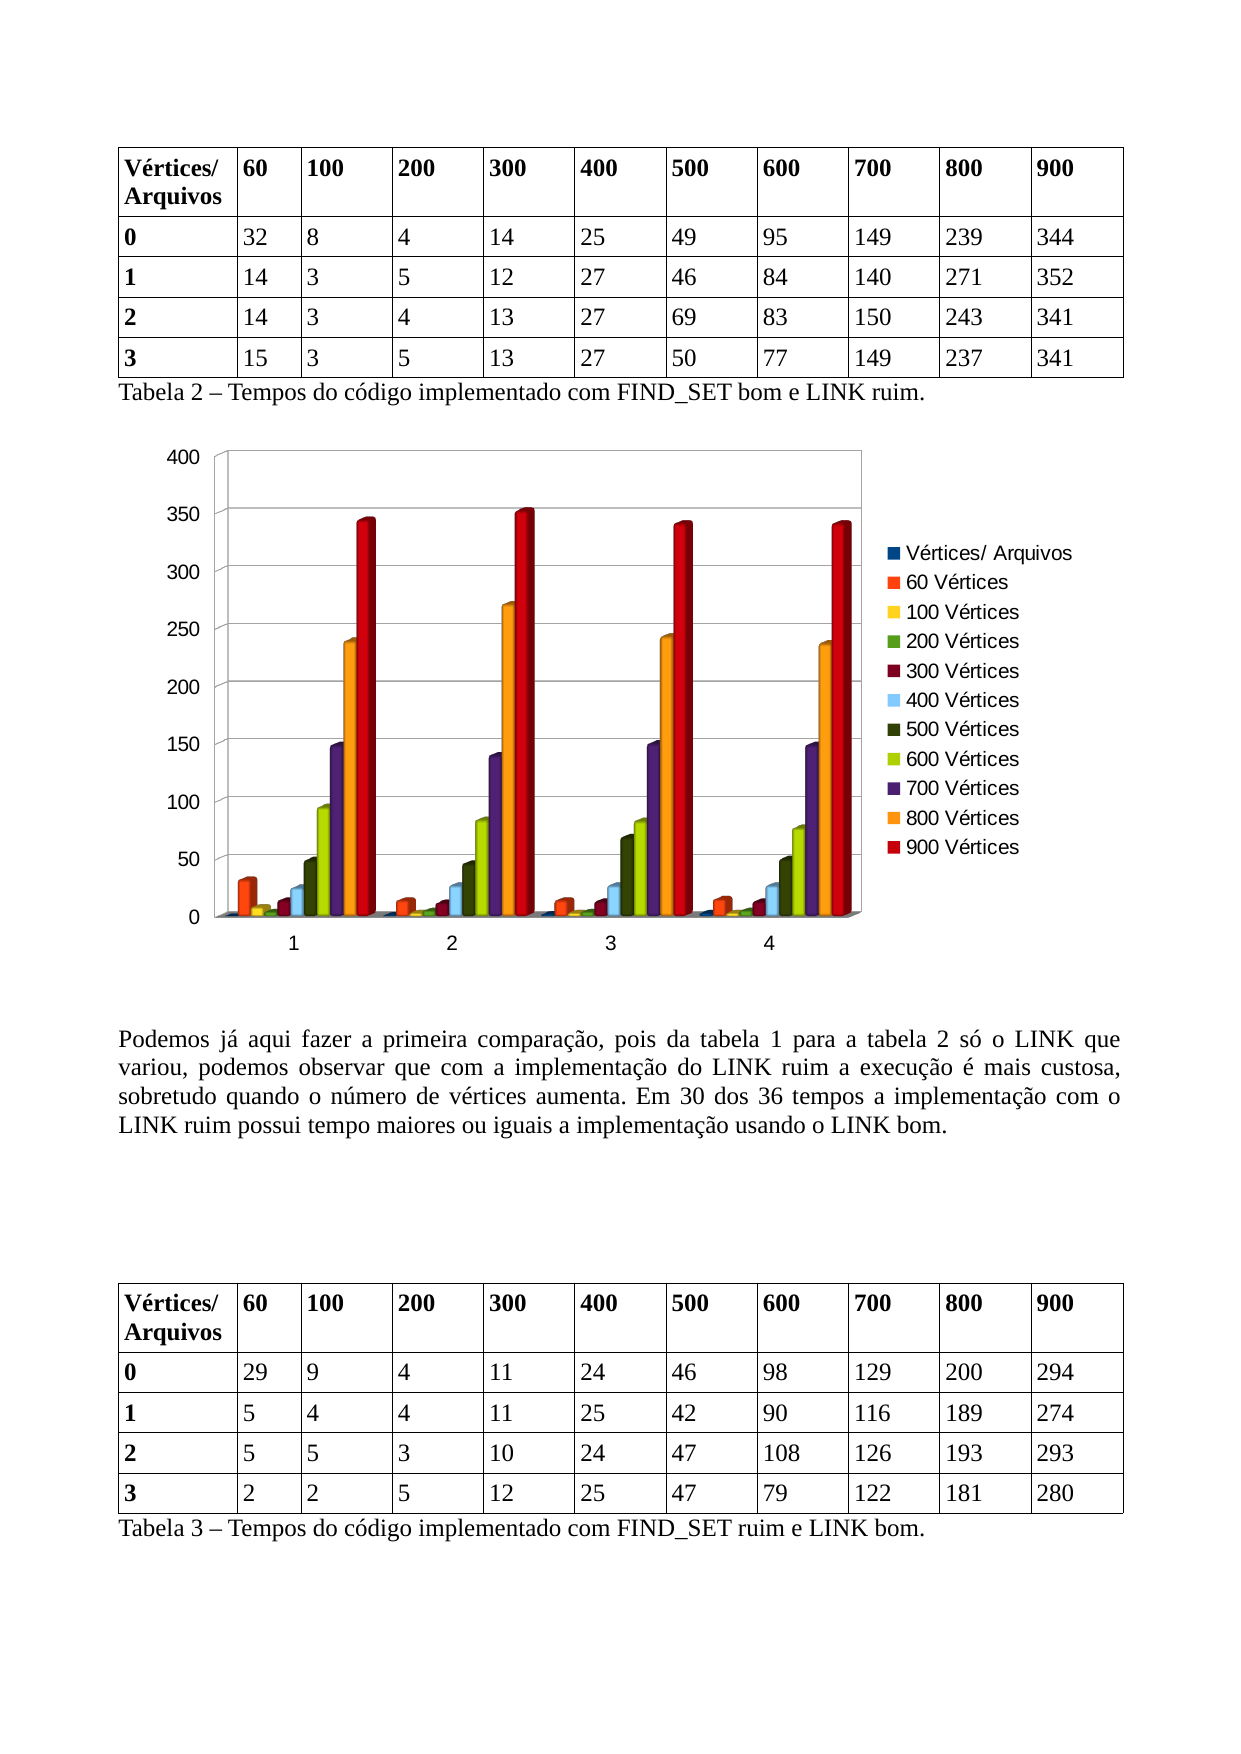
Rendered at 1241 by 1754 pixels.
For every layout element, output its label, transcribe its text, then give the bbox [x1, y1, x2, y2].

table_header 60 [238, 1284, 301, 1352]
table_header Vértices/ Arquivos [119, 1284, 237, 1352]
table_cell 11 [484, 1393, 574, 1432]
table_cell 129 [849, 1353, 939, 1392]
table_cell 116 [849, 1393, 939, 1432]
table_cell 2 [238, 1474, 301, 1513]
table_cell 4 [393, 1393, 483, 1432]
table_cell 84 [758, 257, 848, 297]
table_header 500 [667, 1284, 757, 1352]
table_cell 14 [238, 257, 301, 297]
table_header 200 [393, 148, 483, 216]
table_header 500 [667, 148, 757, 216]
table_cell 3 [393, 1433, 483, 1472]
table_cell 69 [667, 298, 757, 337]
table_header 700 [849, 1284, 939, 1352]
table_header 600 [758, 1284, 848, 1352]
table_cell 181 [940, 1474, 1031, 1513]
table_cell 95 [758, 217, 848, 256]
table_cell 4 [393, 1353, 483, 1392]
table_cell 46 [667, 257, 757, 297]
table_cell 149 [849, 217, 939, 256]
table_cell 189 [940, 1393, 1031, 1432]
table_cell 12 [484, 1474, 574, 1513]
table_cell 293 [1032, 1433, 1123, 1472]
table_cell 1 [119, 257, 237, 297]
table_cell 77 [758, 338, 848, 377]
text Podemos já aqui fazer a primeira comparação, pois da tabela 1 para a tabela 2 só o LINK que variou, podemos observar que com a implementação do LINK ruim a execução é mais custosa, sobretudo quando o número de vértices aumenta. Em 30 dos 36 tempos a implementação com o LINK ruim possui tempo maiores ou iguais a implementação usando o LINK bom. [118, 1024, 1122, 1139]
table_cell 0 [119, 1353, 237, 1392]
table_cell 150 [849, 298, 939, 337]
table_cell 108 [758, 1433, 848, 1472]
table_header 600 [758, 148, 848, 216]
table_header 400 [575, 1284, 666, 1352]
table_header 100 [302, 1284, 392, 1352]
table_cell 1 [119, 1393, 237, 1432]
table_cell 24 [575, 1353, 666, 1392]
table_cell 15 [238, 338, 301, 377]
table_cell 50 [667, 338, 757, 377]
table_cell 11 [484, 1353, 574, 1392]
table_cell 243 [940, 298, 1031, 337]
table_header 60 [238, 148, 301, 216]
table_cell 271 [940, 257, 1031, 297]
table_cell 98 [758, 1353, 848, 1392]
table_header 300 [484, 148, 574, 216]
table_cell 79 [758, 1474, 848, 1513]
table_cell 341 [1032, 298, 1123, 337]
table_cell 3 [302, 257, 392, 297]
table_cell 122 [849, 1474, 939, 1513]
table_cell 42 [667, 1393, 757, 1432]
table_cell 5 [393, 257, 483, 297]
text Tabela 3 – Tempos do código implementado com FIND_SET ruim e LINK bom. [118, 1514, 1122, 1542]
table_cell 280 [1032, 1474, 1123, 1513]
table_cell 10 [484, 1433, 574, 1472]
table_header 700 [849, 148, 939, 216]
table_cell 3 [119, 338, 237, 377]
table_cell 239 [940, 217, 1031, 256]
table_cell 13 [484, 338, 574, 377]
table_header 300 [484, 1284, 574, 1352]
table_cell 344 [1032, 217, 1123, 256]
table_cell 5 [238, 1433, 301, 1472]
table_cell 25 [575, 217, 666, 256]
table_cell 0 [119, 217, 237, 256]
table_cell 5 [238, 1393, 301, 1432]
table_cell 193 [940, 1433, 1031, 1472]
table_header 400 [575, 148, 666, 216]
table_header Vértices/ Arquivos [119, 148, 237, 216]
table_cell 3 [302, 338, 392, 377]
table_cell 2 [119, 298, 237, 337]
table_cell 274 [1032, 1393, 1123, 1432]
table_cell 5 [302, 1433, 392, 1472]
table_cell 3 [119, 1474, 237, 1513]
table_cell 24 [575, 1433, 666, 1472]
table_header 800 [940, 148, 1031, 216]
table_header 200 [393, 1284, 483, 1352]
table_cell 352 [1032, 257, 1123, 297]
table_cell 29 [238, 1353, 301, 1392]
table_cell 341 [1032, 338, 1123, 377]
table_cell 5 [393, 338, 483, 377]
table_cell 2 [119, 1433, 237, 1472]
text Tabela 2 – Tempos do código implementado com FIND_SET bom e LINK ruim. [118, 378, 1122, 406]
table_header 900 [1032, 148, 1123, 216]
table_cell 49 [667, 217, 757, 256]
table_cell 4 [393, 217, 483, 256]
table_cell 25 [575, 1393, 666, 1432]
table_cell 149 [849, 338, 939, 377]
table_cell 27 [575, 298, 666, 337]
table_cell 237 [940, 338, 1031, 377]
table_header 800 [940, 1284, 1031, 1352]
table_cell 14 [484, 217, 574, 256]
table_cell 3 [302, 298, 392, 337]
table_cell 200 [940, 1353, 1031, 1392]
table_cell 27 [575, 338, 666, 377]
table_cell 47 [667, 1433, 757, 1472]
table_cell 5 [393, 1474, 483, 1513]
table_cell 27 [575, 257, 666, 297]
table_cell 32 [238, 217, 301, 256]
table_cell 126 [849, 1433, 939, 1472]
table_cell 2 [302, 1474, 392, 1513]
table_cell 25 [575, 1474, 666, 1513]
table_cell 9 [302, 1353, 392, 1392]
table_cell 140 [849, 257, 939, 297]
table_cell 12 [484, 257, 574, 297]
table_cell 14 [238, 298, 301, 337]
table_header 100 [302, 148, 392, 216]
table_header 900 [1032, 1284, 1123, 1352]
table_cell 4 [302, 1393, 392, 1432]
table_cell 13 [484, 298, 574, 337]
table_cell 90 [758, 1393, 848, 1432]
table_cell 47 [667, 1474, 757, 1513]
table_cell 46 [667, 1353, 757, 1392]
table_cell 8 [302, 217, 392, 256]
table_cell 294 [1032, 1353, 1123, 1392]
table_cell 4 [393, 298, 483, 337]
table_cell 83 [758, 298, 848, 337]
